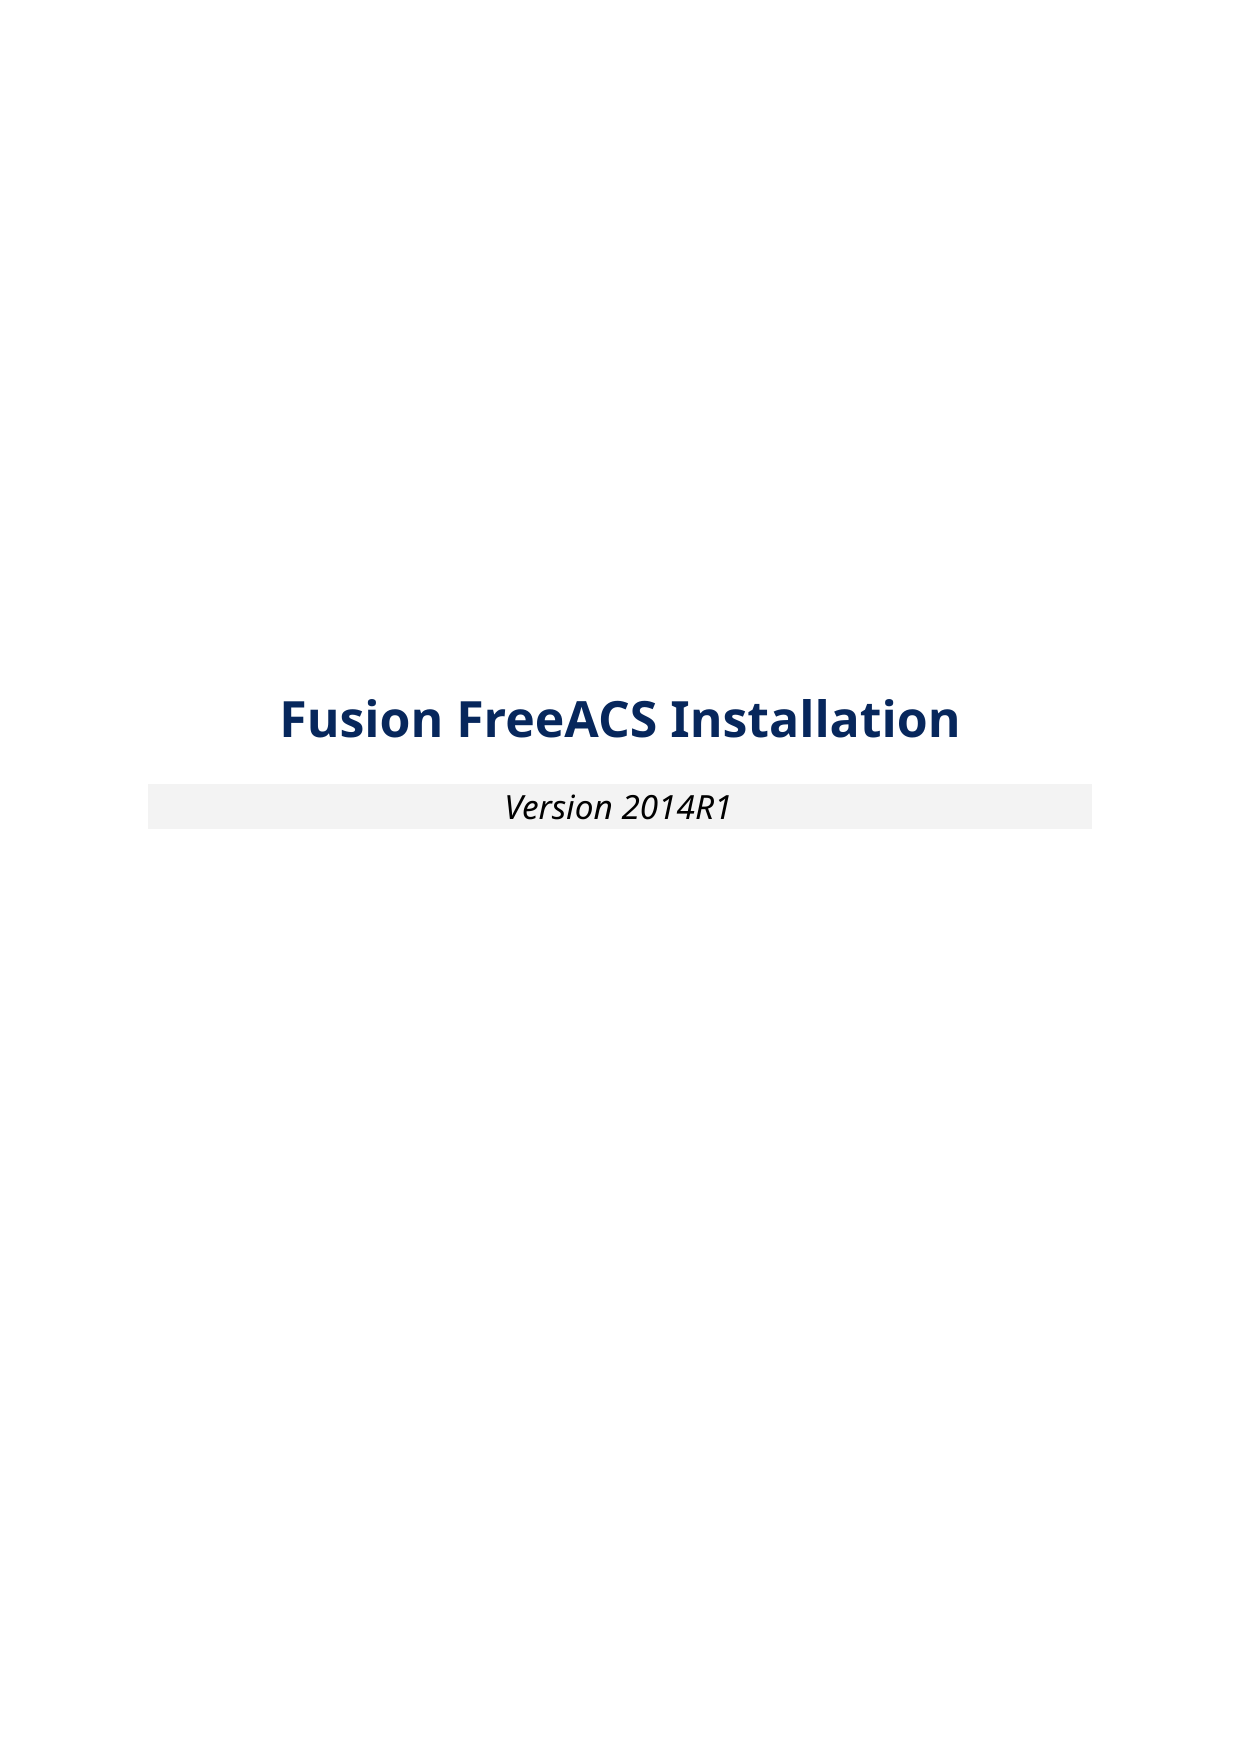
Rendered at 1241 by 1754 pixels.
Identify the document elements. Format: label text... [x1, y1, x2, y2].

title Fusion FreeACS Installation [148, 684, 1092, 752]
text Version 2014R1 [148, 784, 1092, 829]
